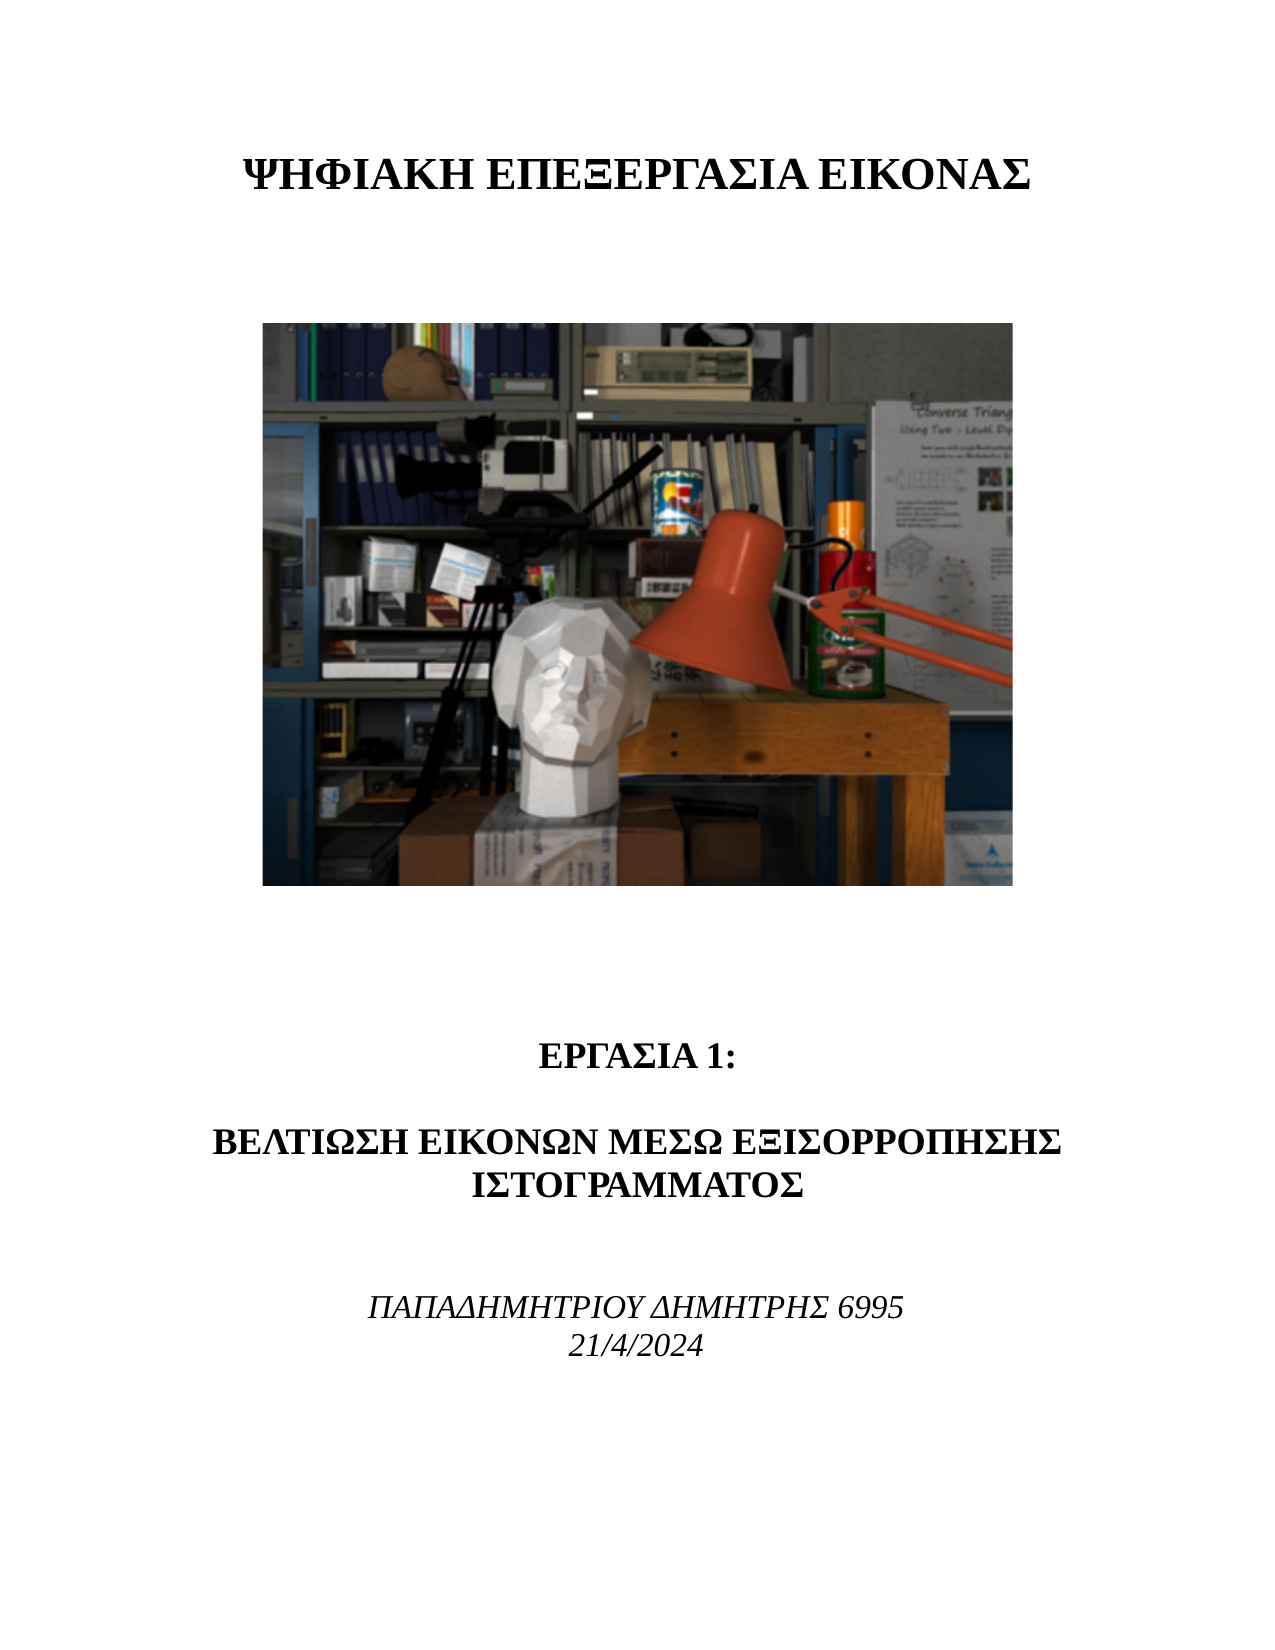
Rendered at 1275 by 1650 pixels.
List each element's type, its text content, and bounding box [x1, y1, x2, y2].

text ΒΕΛΤΙΩΣΗ ΕΙΚΟΝΩΝ ΜΕΣΩ ΕΞΙΣΟΡΡΟΠΗΣΗΣ ΙΣΤΟΓΡΑΜΜΑΤΟΣ [118, 1119, 1157, 1206]
picture [262, 323, 1013, 886]
text 21/4/2024 [118, 1326, 1157, 1364]
text ΠΑΠΑΔΗΜΗΤΡΙΟΥ ΔΗΜΗΤΡΗΣ 6995 [118, 1287, 1157, 1326]
text ΨΗΦΙΑΚΗ ΕΠΕΞΕΡΓΑΣΙΑ ΕΙΚΟΝΑΣ [118, 147, 1157, 199]
text ΕΡΓΑΣΙΑ 1: [118, 1033, 1157, 1076]
